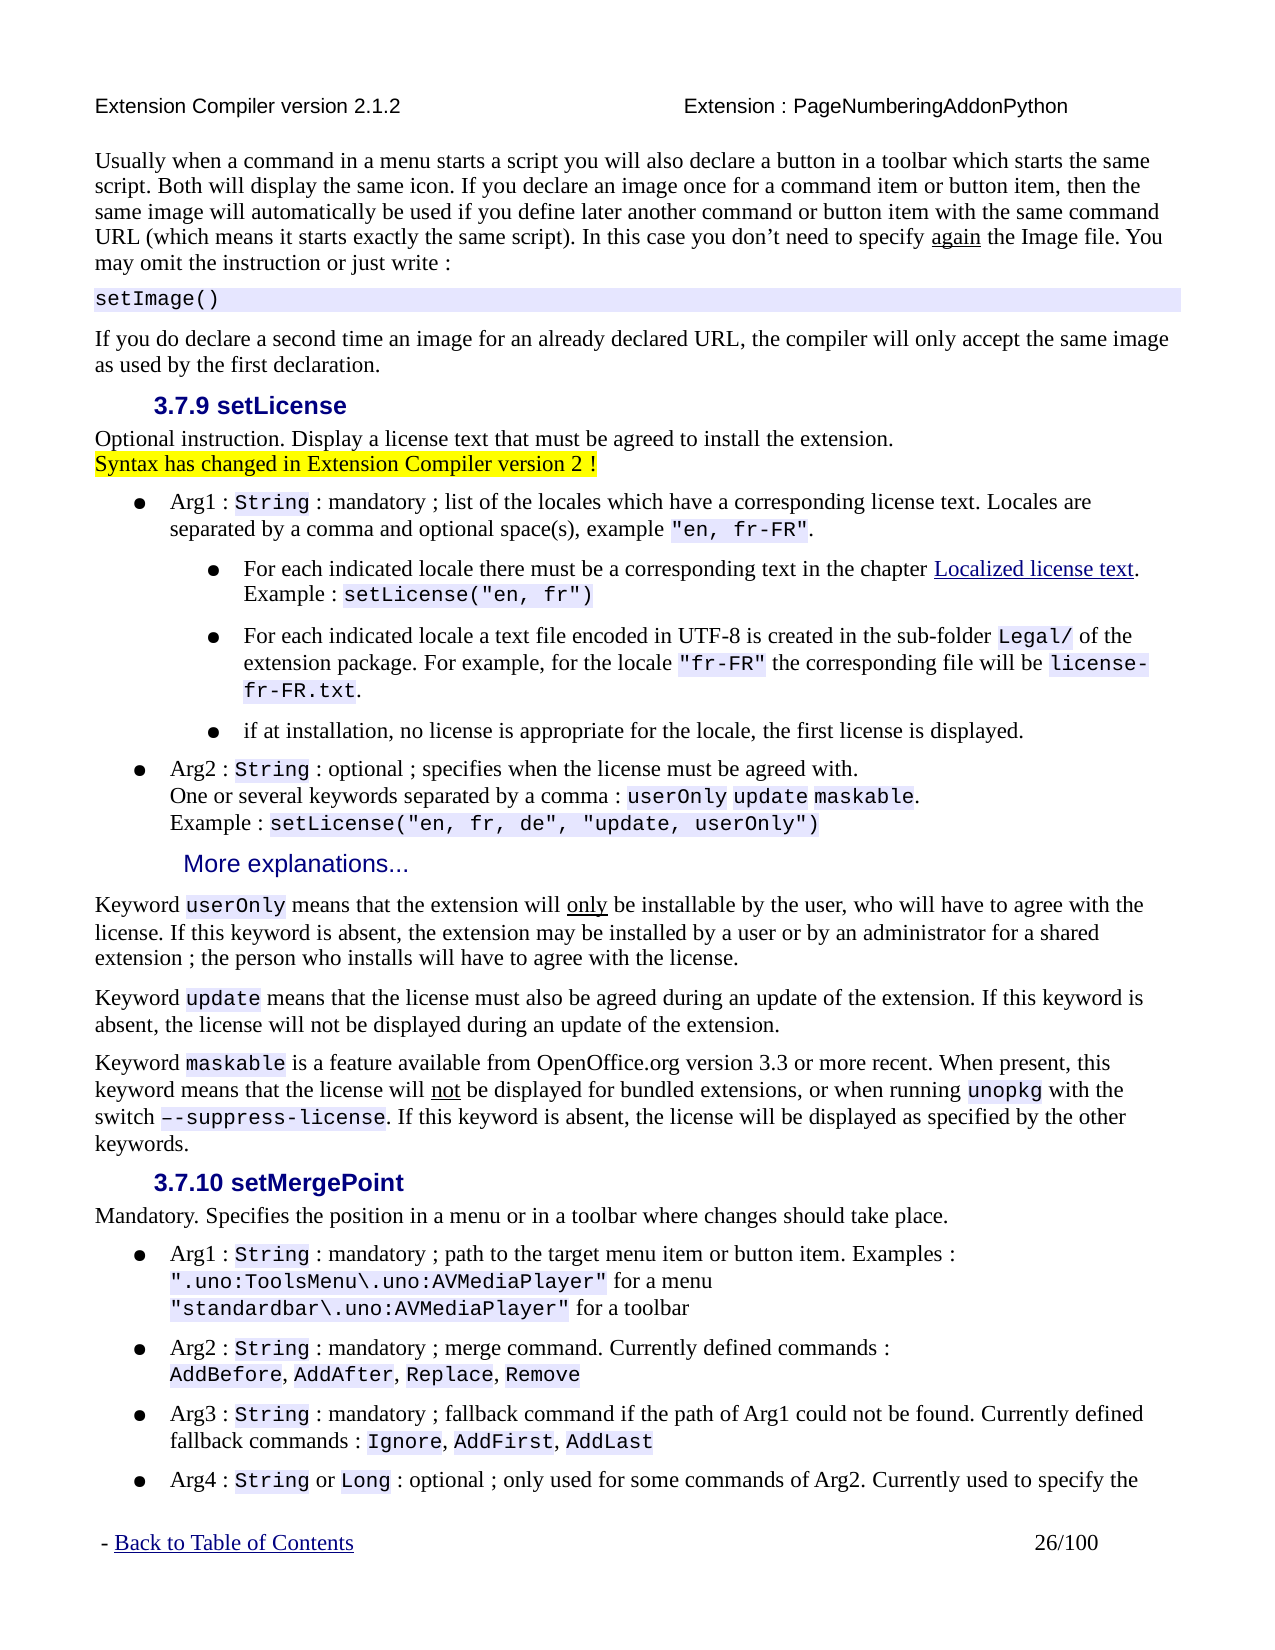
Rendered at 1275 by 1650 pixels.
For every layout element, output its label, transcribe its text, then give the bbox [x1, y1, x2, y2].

list Arg1 : String : mandatory ; list of the locales which have a corresponding license text. Locales are separated by a comma and optional space(s), example "en, fr-FR". [132, 489, 1181, 543]
list Arg2 : String : optional ; specifies when the license must be agreed with. One or several keywords separated by a comma : userOnly update maskable. Example : setLicense("en, fr, de", "update, userOnly") [132, 756, 1181, 837]
text setImage() [94, 288, 1181, 312]
text Mandatory. Specifies the position in a menu or in a toolbar where changes should take place. [94, 1203, 1181, 1228]
subtitle setLicense [153, 392, 1181, 420]
text If you do declare a second time an image for an already declared URL, the compiler will only accept the same image as used by the first declaration. [94, 326, 1181, 377]
text Keyword maskable is a feature available from OpenOffice.org version 3.3 or more recent. When present, this keyword means that the license will not be displayed for bundled extensions, or when running unopkg with the switch –-suppress-license. If this keyword is absent, the license will be displayed as specified by the other keywords. [94, 1050, 1181, 1156]
list Arg1 : String : mandatory ; path to the target menu item or button item. Examples : ".uno:ToolsMenu\.uno:AVMediaPlayer" for a menu "standardbar\.uno:AVMediaPlayer" for a toolbar [132, 1241, 1181, 1322]
list Arg4 : String or Long : optional ; only used for some commands of Arg2. Currently used to specify the [132, 1467, 1181, 1494]
list Arg2 : String : mandatory ; merge command. Currently defined commands : AddBefore, AddAfter, Replace, Remove [132, 1334, 1181, 1388]
text Usually when a command in a menu starts a script you will also declare a button in a toolbar which starts the same script. Both will display the same icon. If you declare an image once for a command item or button item, then the same image will automatically be used if you define later another command or button item with the same command URL (which means it starts exactly the same script). In this case you don’t need to specify again the Image file. You may omit the instruction or just write : [94, 147, 1181, 275]
text Optional instruction. Display a license text that must be agreed to install the extension. Syntax has changed in Extension Compiler version 2 ! [94, 426, 1181, 477]
subtitle setMergePoint [153, 1169, 1181, 1197]
subtitle More explanations... [183, 850, 1181, 878]
list For each indicated locale there must be a corresponding text in the chapter Localized license text. Example : setLicense("en, fr") [206, 556, 1181, 608]
text Keyword userOnly means that the extension will only be installable by the user, who will have to agree with the license. If this keyword is absent, the extension may be installed by a user or by an administrator for a shared extension ; the person who installs will have to agree with the license. [94, 892, 1181, 970]
list For each indicated locale a text file encoded in UTF-8 is created in the sub-folder Legal/ of the extension package. For example, for the locale "fr-FR" the corresponding file will be license-fr-FR.txt. [206, 623, 1181, 704]
list Arg3 : String : mandatory ; fallback command if the path of Arg1 could not be found. Currently defined fallback commands : Ignore, AddFirst, AddLast [132, 1401, 1181, 1455]
text Keyword update means that the license must also be agreed during an update of the extension. If this keyword is absent, the license will not be displayed during an update of the extension. [94, 985, 1181, 1037]
list if at installation, no license is appropriate for the locale, the first license is displayed. [206, 718, 1181, 744]
